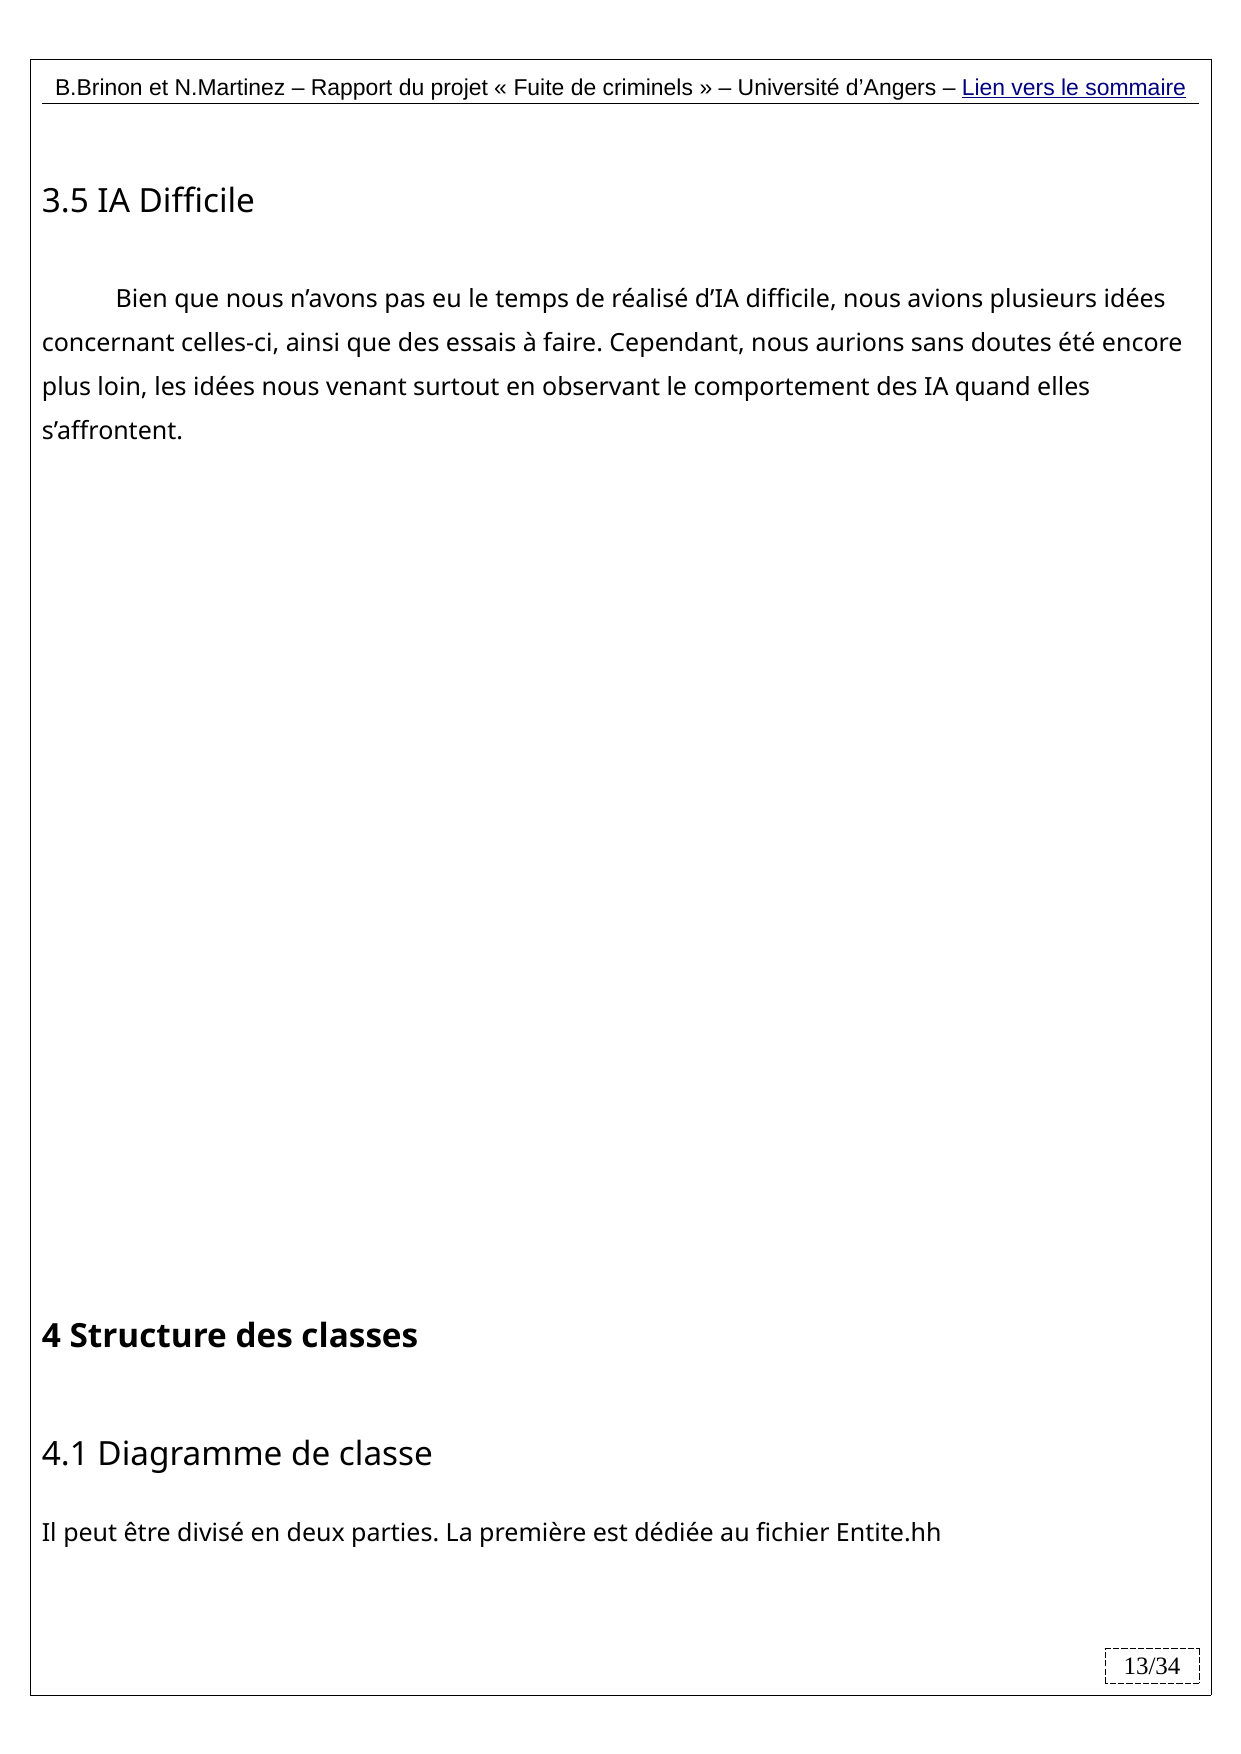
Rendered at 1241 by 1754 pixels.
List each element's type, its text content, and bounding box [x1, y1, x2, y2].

text 4.1 Diagramme de classe [42, 1430, 1199, 1476]
text Bien que nous n’avons pas eu le temps de réalisé d’IA difficile, nous avions plusieurs idées concernant celles-ci, ainsi que des essais à faire. Cependant, nous aurions sans doutes été encore plus loin, les idées nous venant surtout en observant le comportement des IA quand elles s’affrontent. [42, 280, 1199, 447]
text 4 Structure des classes [42, 1312, 1199, 1358]
text 3.5 IA Difficile [42, 177, 1199, 222]
text Il peut être divisé en deux parties. La première est dédiée au fichier Entite.hh [42, 1514, 1199, 1548]
